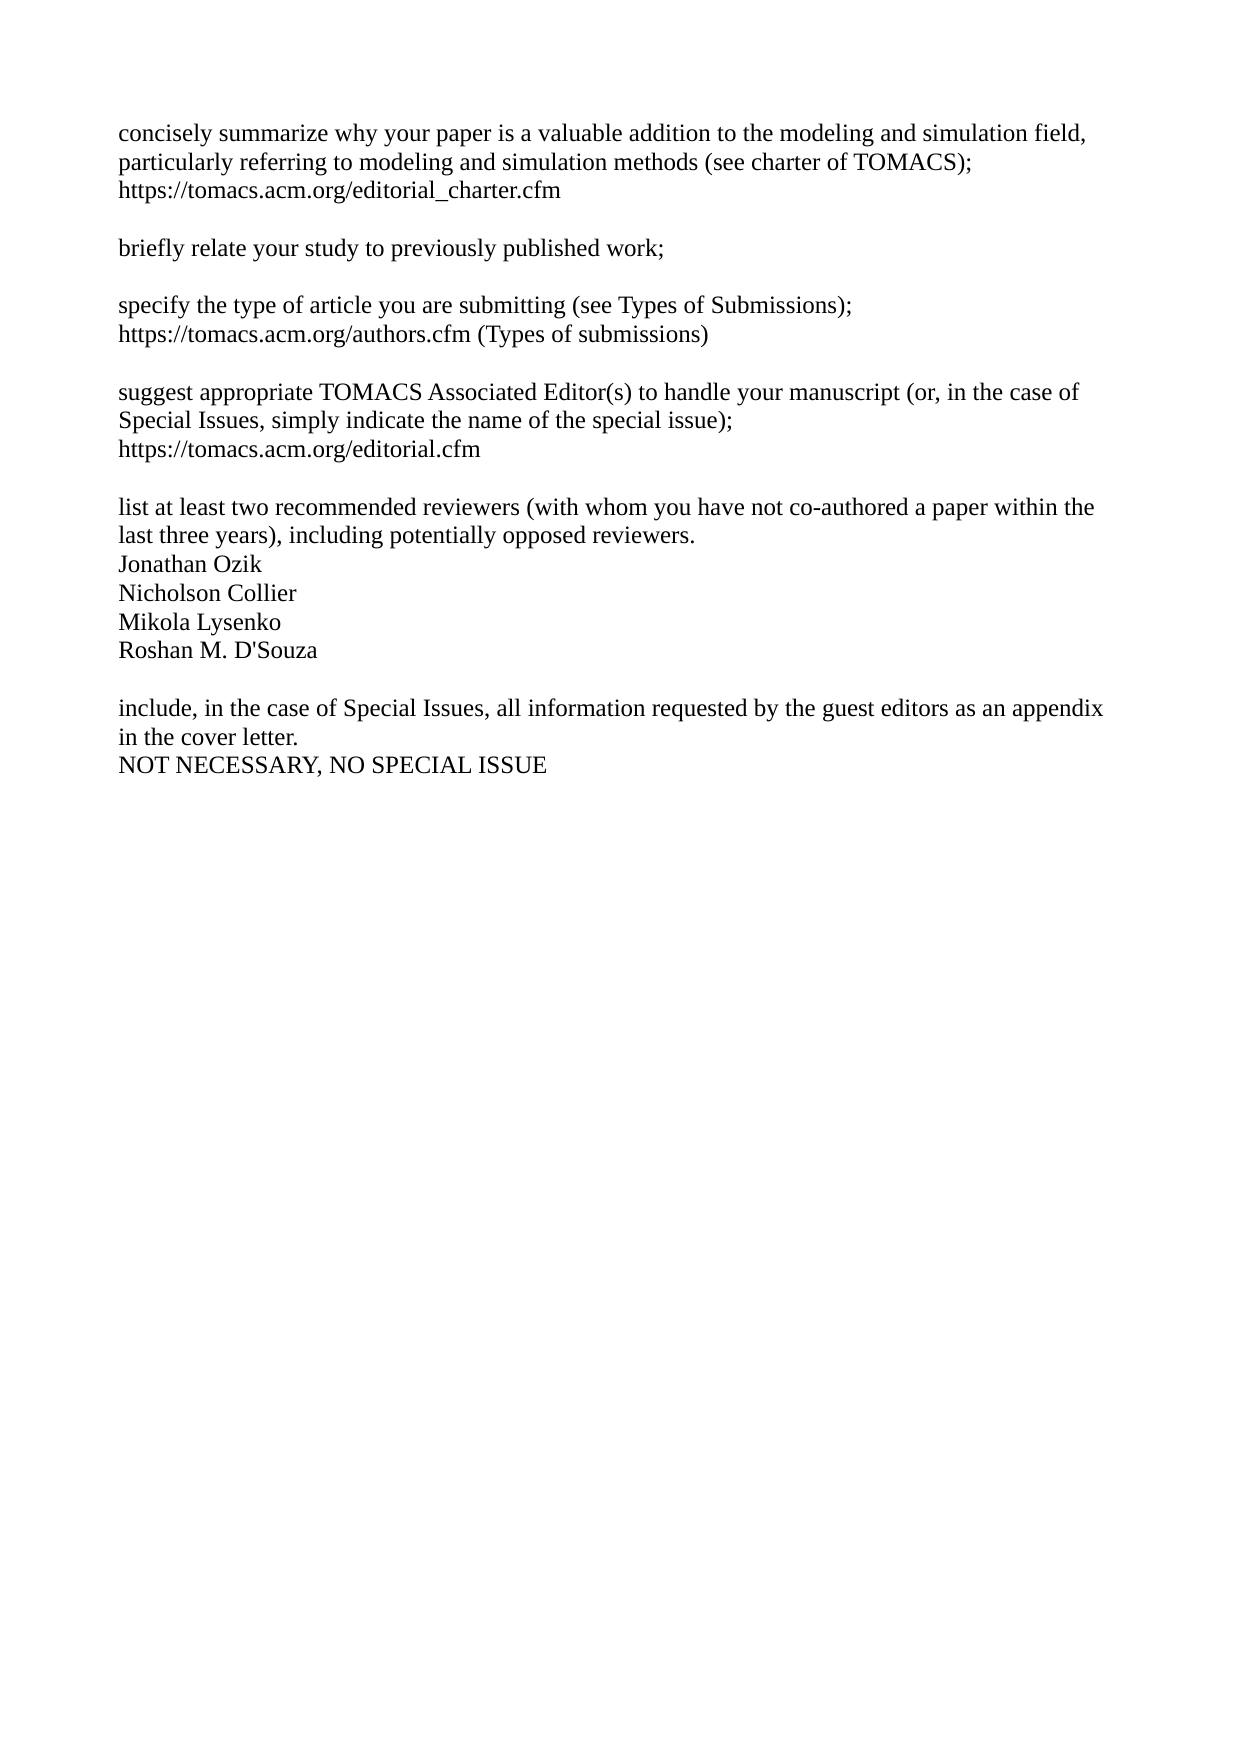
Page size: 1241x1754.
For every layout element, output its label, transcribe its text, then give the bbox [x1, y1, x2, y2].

text NOT NECESSARY, NO SPECIAL ISSUE [118, 751, 1122, 779]
text Jonathan Ozik [118, 549, 1122, 578]
text list at least two recommended reviewers (with whom you have not co-authored a paper within the last three years), including potentially opposed reviewers. [118, 492, 1122, 549]
text Nicholson Collier [118, 578, 1122, 607]
text https://tomacs.acm.org/editorial_charter.cfm [118, 176, 1122, 204]
text include, in the case of Special Issues, all information requested by the guest editors as an appendix in the cover letter. [118, 693, 1122, 751]
text Roshan M. D'Souza [118, 636, 1122, 664]
text specify the type of article you are submitting (see Types of Submissions); [118, 291, 1122, 319]
text Mikola Lysenko [118, 607, 1122, 636]
text https://tomacs.acm.org/editorial.cfm [118, 434, 1122, 463]
text suggest appropriate TOMACS Associated Editor(s) to handle your manuscript (or, in the case of Special Issues, simply indicate the name of the special issue); [118, 377, 1122, 434]
text concisely summarize why your paper is a valuable addition to the modeling and simulation field, particularly referring to modeling and simulation methods (see charter of TOMACS); [118, 118, 1122, 176]
text briefly relate your study to previously published work; [118, 233, 1122, 262]
text https://tomacs.acm.org/authors.cfm (Types of submissions) [118, 319, 1122, 348]
